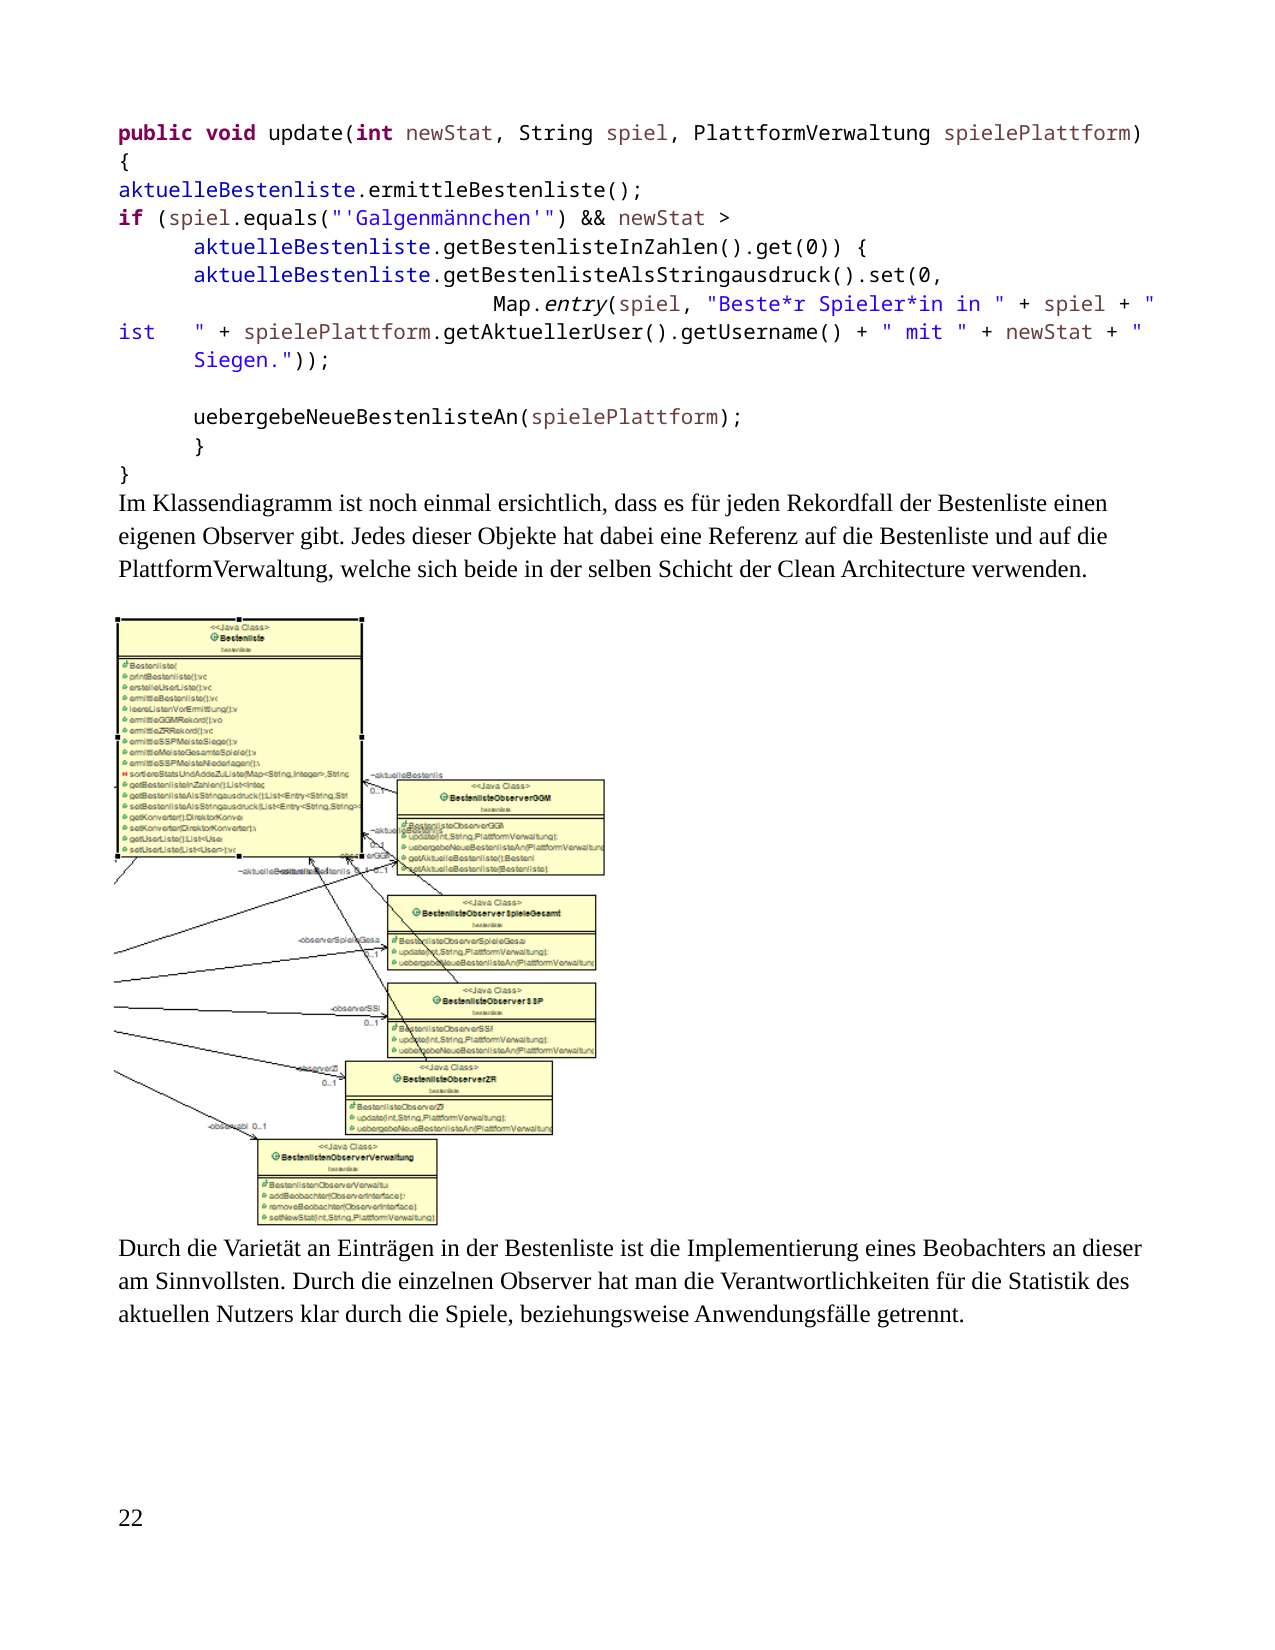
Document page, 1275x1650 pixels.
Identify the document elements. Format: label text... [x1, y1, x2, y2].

text Durch die Varietät an Einträgen in der Bestenliste ist die Implementierung eines Beobachters an dieser am Sinnvollsten. Durch die einzelnen Observer hat man die Verantwortlichkeiten für die Statistik des aktuellen Nutzers klar durch die Spiele, beziehungsweise Anwendungsfälle getrennt. [118, 601, 1157, 1328]
text aktuelleBestenliste.ermittleBestenliste(); [118, 175, 1157, 203]
text public void update(int newStat, String spiel, PlattformVerwaltung spielePlattform) { [118, 118, 1157, 175]
text Map.entry(spiel, "Beste*r Spieler*in in " + spiel + " ist " + spielePlattform.getAktuellerUser().getUsername() + " mit " + newStat + " Siegen.")); [118, 289, 1157, 374]
text if (spiel.equals("'Galgenmännchen'") && newStat > aktuelleBestenliste.getBestenlisteInZahlen().get(0)) { [118, 203, 1157, 260]
text } [118, 431, 1157, 459]
text } [118, 459, 1157, 488]
text Im Klassendiagramm ist noch einmal ersichtlich, dass es für jeden Rekordfall der Bestenliste einen eigenen Observer gibt. Jedes dieser Objekte hat dabei eine Referenz auf die Bestenliste und auf die PlattformVerwaltung, welche sich beide in der selben Schicht der Clean Architecture verwenden. [118, 488, 1157, 583]
text uebergebeNeueBestenlisteAn(spielePlattform); [118, 402, 1157, 431]
picture [113, 610, 606, 1229]
text aktuelleBestenliste.getBestenlisteAlsStringausdruck().set(0, [118, 260, 1157, 289]
